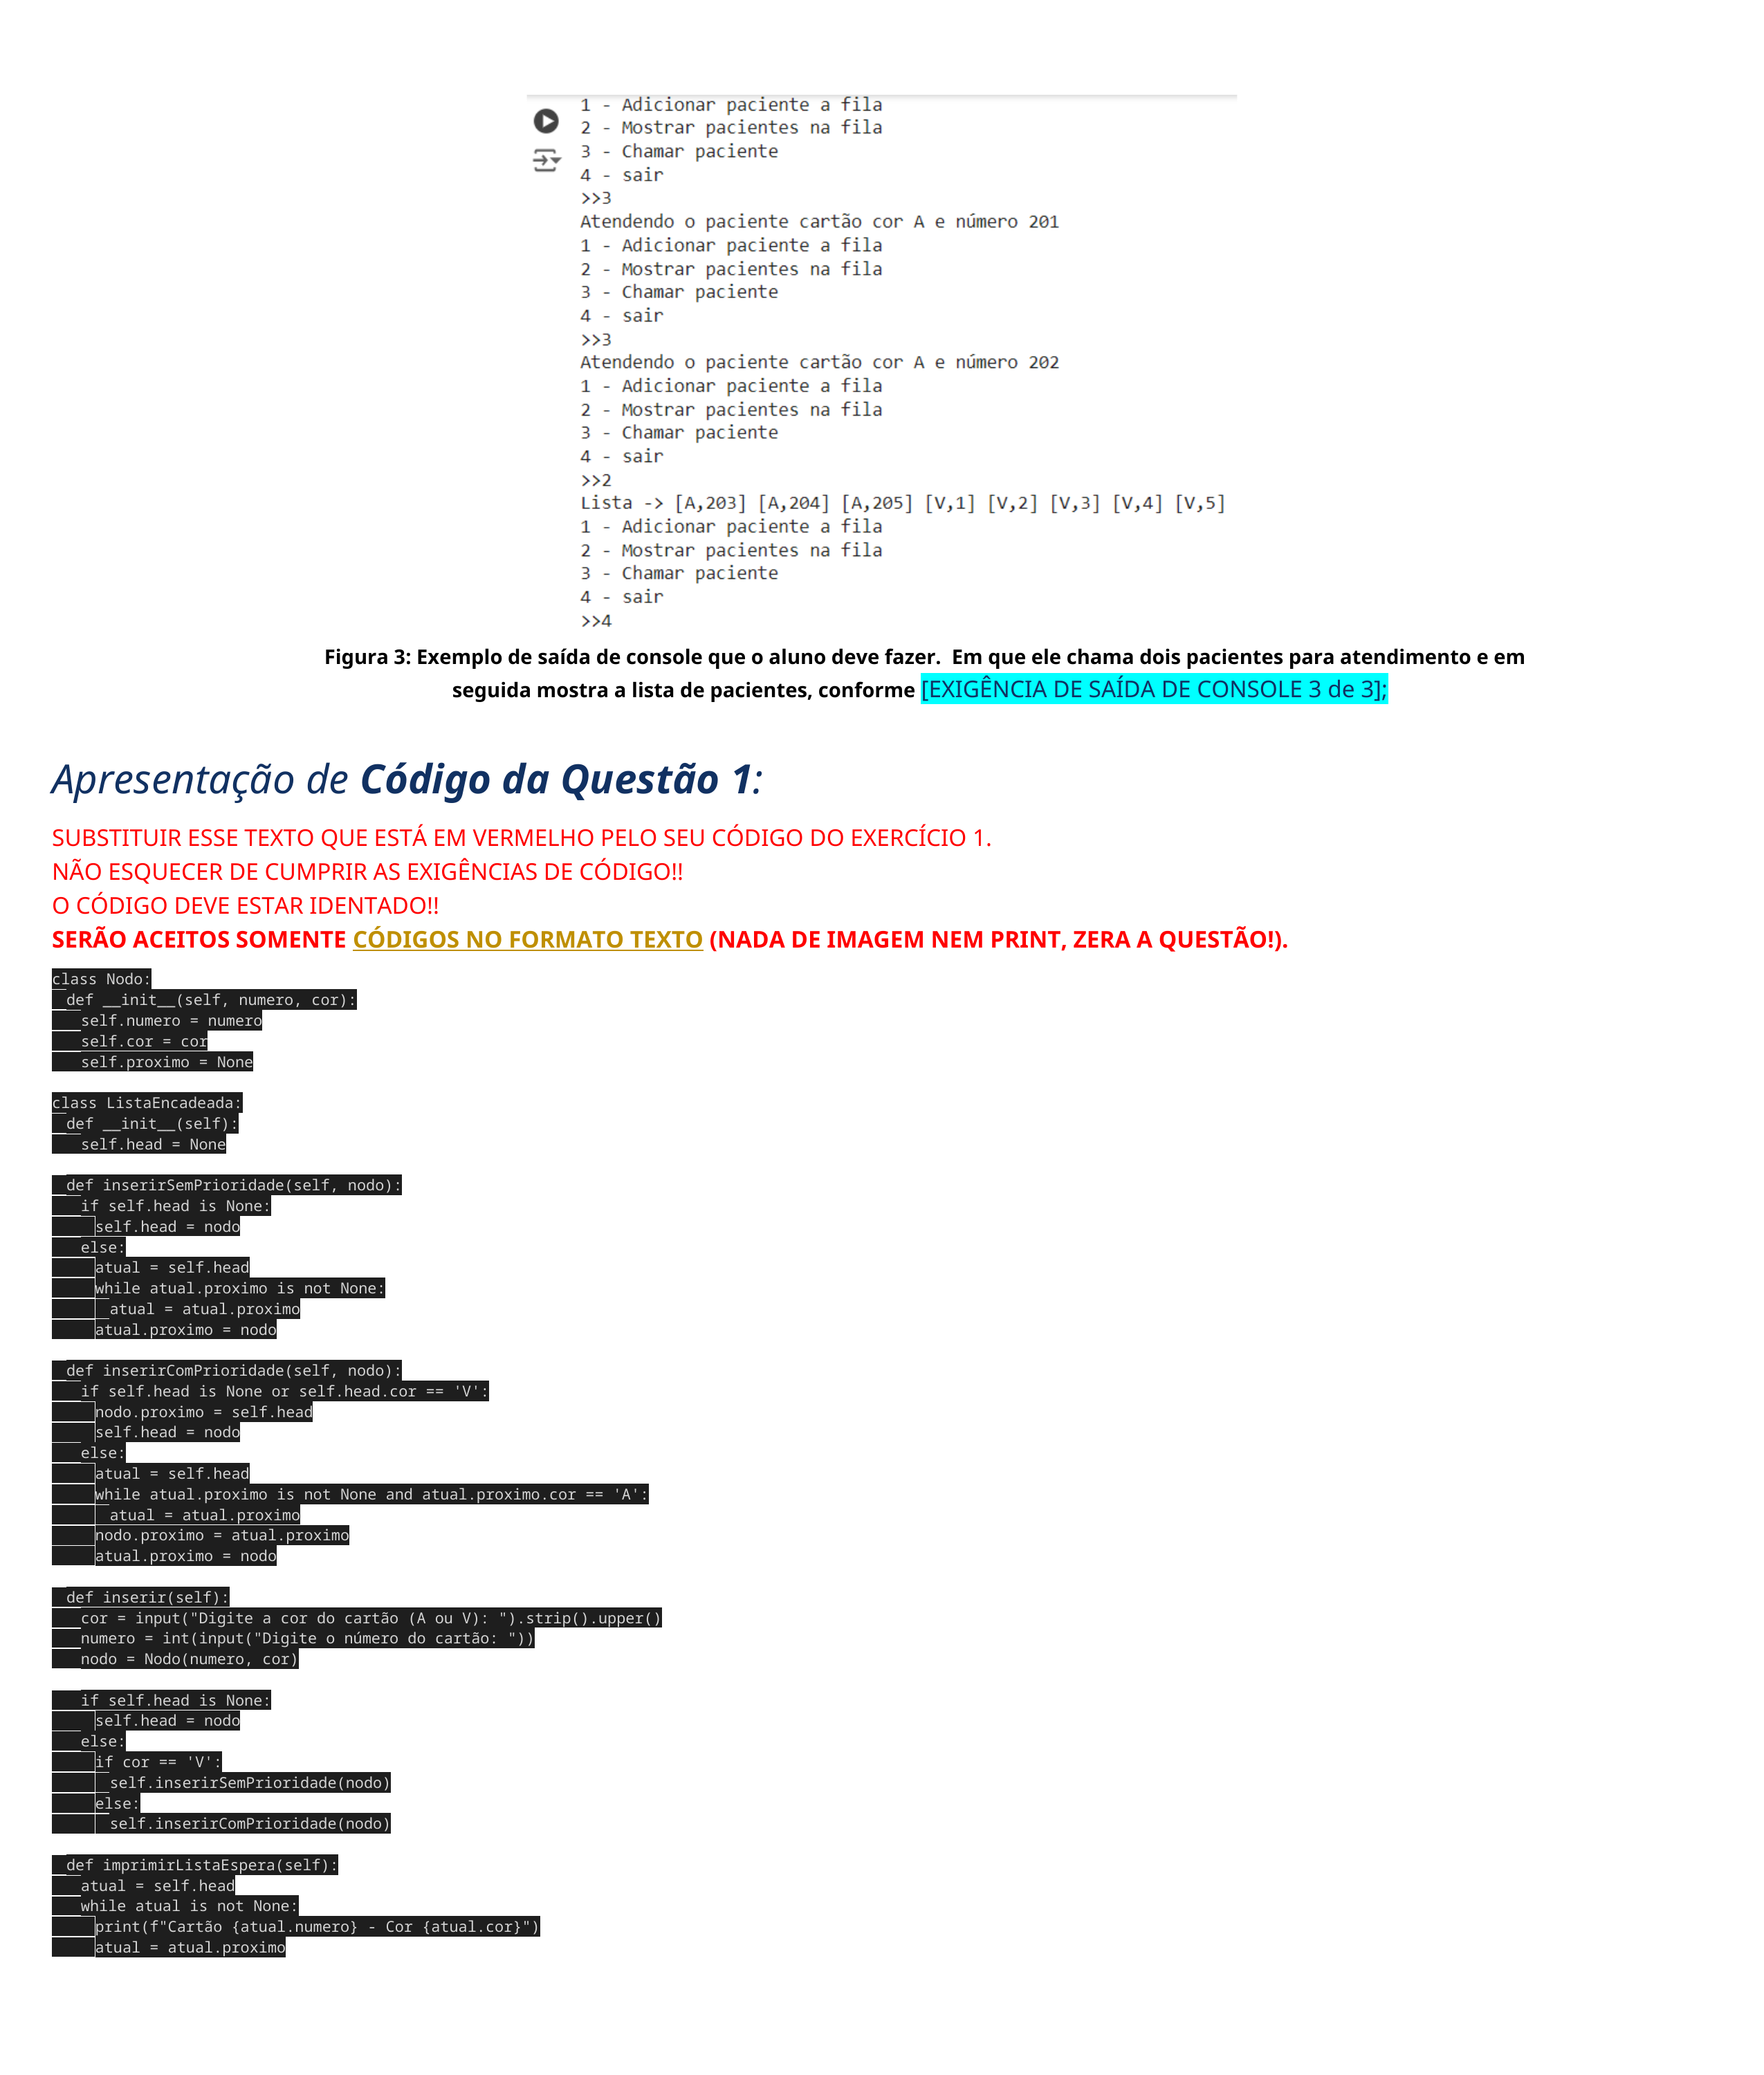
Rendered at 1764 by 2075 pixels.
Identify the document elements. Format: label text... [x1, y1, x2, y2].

text self.inserirComPrioridade(nodo) [52, 1813, 1712, 1834]
text atual = self.head [52, 1875, 1712, 1895]
text else: [52, 1793, 1712, 1813]
text if self.head is None: [52, 1690, 1712, 1710]
text else: [52, 1731, 1712, 1751]
text if cor == 'V': [52, 1751, 1712, 1772]
text else: [52, 1442, 1712, 1463]
text atual.proximo = nodo [52, 1545, 1712, 1566]
text self.inserirSemPrioridade(nodo) [52, 1772, 1712, 1793]
text self.cor = cor [52, 1031, 1712, 1051]
text numero = int(input("Digite o número do cartão: ")) [52, 1627, 1712, 1648]
text atual.proximo = nodo [52, 1319, 1712, 1339]
text SUBSTITUIR ESSE TEXTO QUE ESTÁ EM VERMELHO PELO SEU CÓDIGO DO EXERCÍCIO 1. [52, 822, 1712, 853]
text SERÃO ACEITOS SOMENTE CÓDIGOS NO FORMATO TEXTO (NADA DE IMAGEM NEM PRINT, ZERA A QUESTÃO!). [52, 923, 1712, 954]
text self.head = None [52, 1134, 1712, 1154]
text nodo.proximo = self.head [52, 1401, 1712, 1422]
text while atual.proximo is not None and atual.proximo.cor == 'A': [52, 1484, 1712, 1504]
text atual = self.head [52, 1257, 1712, 1278]
text def __init__(self, numero, cor): [52, 989, 1712, 1010]
text def __init__(self): [52, 1113, 1712, 1134]
text atual = atual.proximo [52, 1504, 1712, 1524]
text def inserirSemPrioridade(self, nodo): [52, 1174, 1712, 1195]
text self.head = nodo [52, 1422, 1712, 1442]
text class Nodo: [52, 968, 1712, 989]
text O CÓDIGO DEVE ESTAR IDENTADO!! [52, 889, 1712, 921]
text if self.head is None: [52, 1195, 1712, 1216]
text nodo.proximo = atual.proximo [52, 1524, 1712, 1545]
text class ListaEncadeada: [52, 1092, 1712, 1113]
text Figura 3: Exemplo de saída de console que o aluno deve fazer. Em que ele chama dois pacientes para atendimento e em seguida mostra a lista de pacientes, conforme [EXIGÊNCIA DE SAÍDA DE CONSOLE 3 de 3]; [277, 643, 1563, 704]
text def imprimirListaEspera(self): [52, 1854, 1712, 1875]
text cor = input("Digite a cor do cartão (A ou V): ").strip().upper() [52, 1607, 1712, 1627]
text self.numero = numero [52, 1010, 1712, 1031]
text self.head = nodo [52, 1216, 1712, 1236]
text while atual.proximo is not None: [52, 1278, 1712, 1298]
text while atual is not None: [52, 1895, 1712, 1916]
text def inserirComPrioridade(self, nodo): [52, 1360, 1712, 1381]
text Apresentação de Código da Questão 1: [52, 750, 1712, 806]
text NÃO ESQUECER DE CUMPRIR AS EXIGÊNCIAS DE CÓDIGO!! [52, 856, 1712, 887]
text nodo = Nodo(numero, cor) [52, 1648, 1712, 1669]
picture [526, 95, 1238, 630]
text self.proximo = None [52, 1051, 1712, 1071]
text print(f"Cartão {atual.numero} - Cor {atual.cor}") [52, 1916, 1712, 1937]
text if self.head is None or self.head.cor == 'V': [52, 1381, 1712, 1401]
text atual = atual.proximo [52, 1298, 1712, 1319]
text self.head = nodo [52, 1710, 1712, 1731]
text def inserir(self): [52, 1587, 1712, 1607]
text else: [52, 1236, 1712, 1257]
text atual = atual.proximo [52, 1937, 1712, 1957]
text atual = self.head [52, 1463, 1712, 1484]
